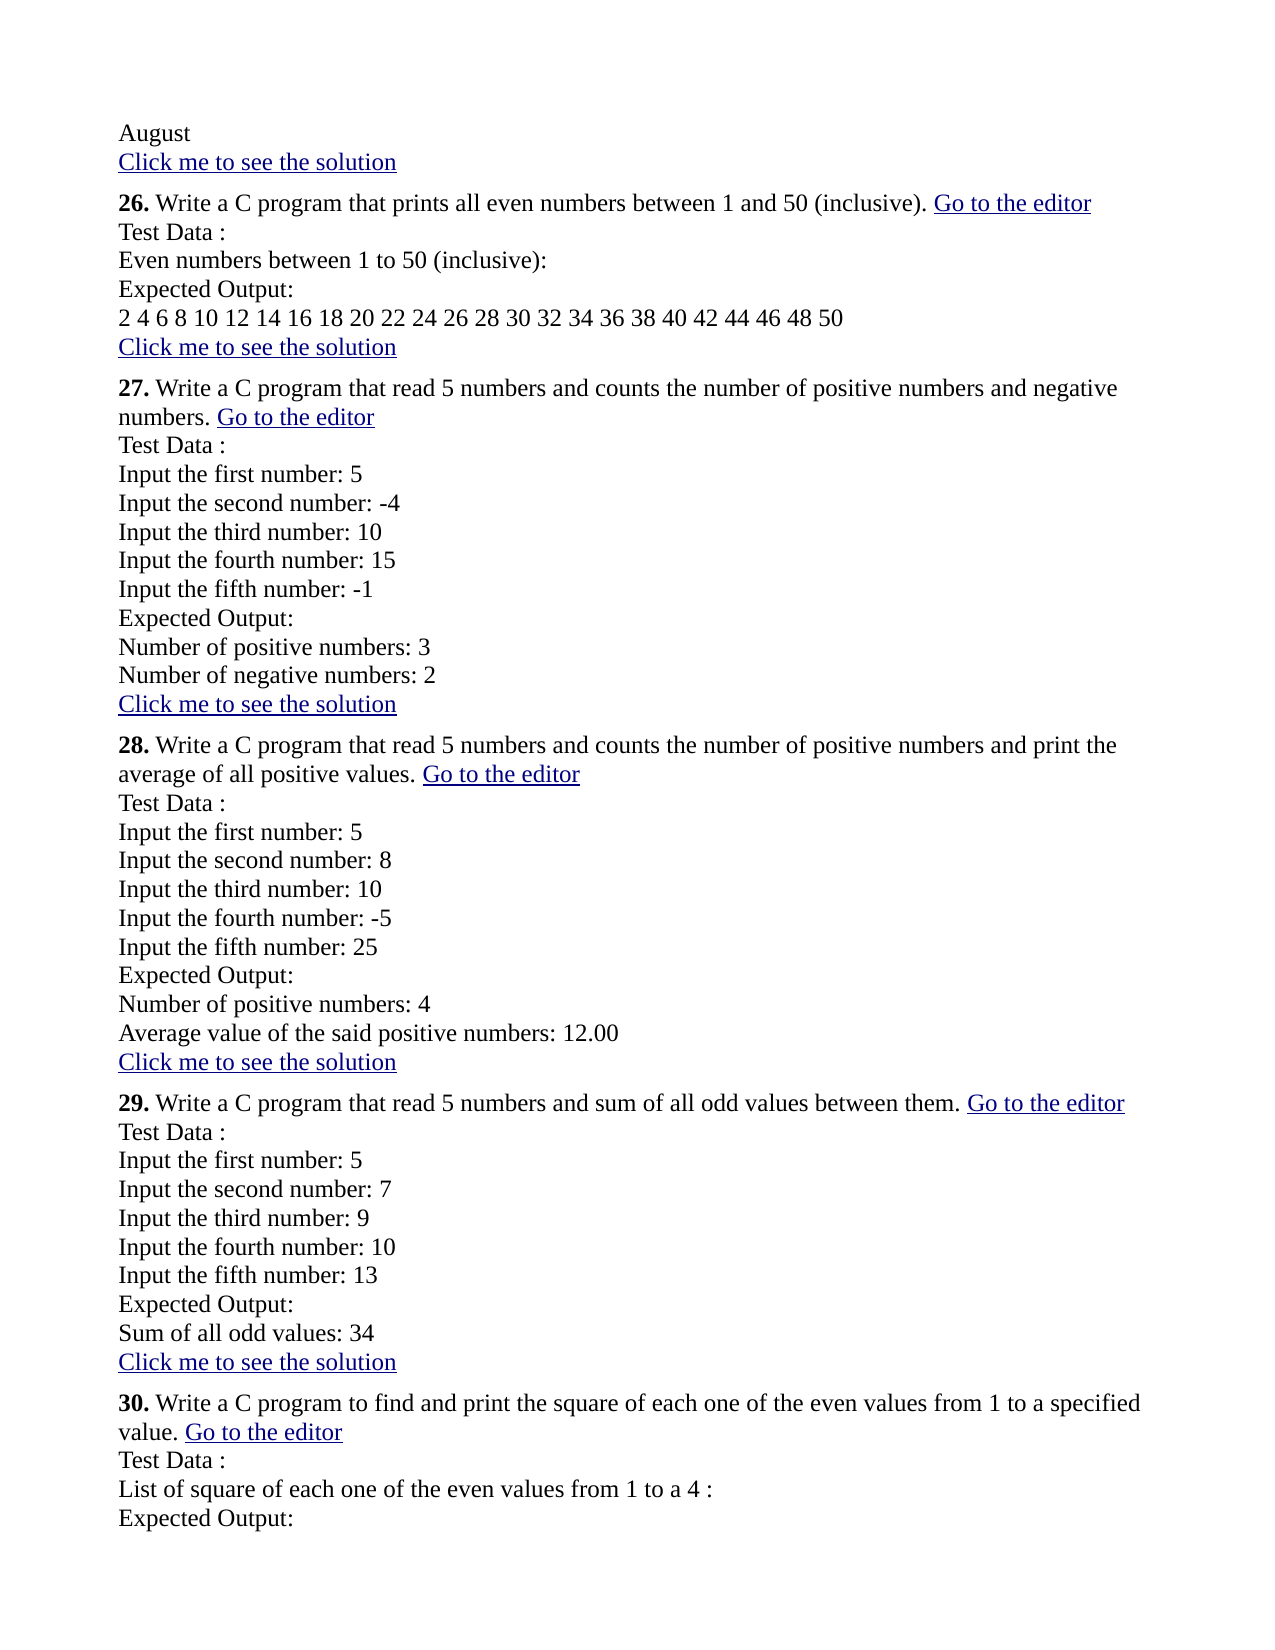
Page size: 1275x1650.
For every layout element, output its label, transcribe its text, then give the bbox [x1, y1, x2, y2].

text 29. Write a C program that read 5 numbers and sum of all odd values between them. Go to the editor Test Data : Input the first number: 5 Input the second number: 7 Input the third number: 9 Input the fourth number: 10 Input the fifth number: 13 Expected Output: Sum of all odd values: 34 Click me to see the solution [118, 1088, 1157, 1376]
text 26. Write a C program that prints all even numbers between 1 and 50 (inclusive). Go to the editor Test Data : Even numbers between 1 to 50 (inclusive): Expected Output: 2 4 6 8 10 12 14 16 18 20 22 24 26 28 30 32 34 36 38 40 42 44 46 48 50 Click me to see the solution [118, 188, 1157, 361]
text August Click me to see the solution [118, 118, 1157, 176]
text 30. Write a C program to find and print the square of each one of the even values from 1 to a specified value. Go to the editor Test Data : List of square of each one of the even values from 1 to a 4 : Expected Output: [118, 1388, 1157, 1532]
text 27. Write a C program that read 5 numbers and counts the number of positive numbers and negative numbers. Go to the editor Test Data : Input the first number: 5 Input the second number: -4 Input the third number: 10 Input the fourth number: 15 Input the fifth number: -1 Expected Output: Number of positive numbers: 3 Number of negative numbers: 2 Click me to see the solution [118, 373, 1157, 718]
text 28. Write a C program that read 5 numbers and counts the number of positive numbers and print the average of all positive values. Go to the editor Test Data : Input the first number: 5 Input the second number: 8 Input the third number: 10 Input the fourth number: -5 Input the fifth number: 25 Expected Output: Number of positive numbers: 4 Average value of the said positive numbers: 12.00 Click me to see the solution [118, 731, 1157, 1076]
